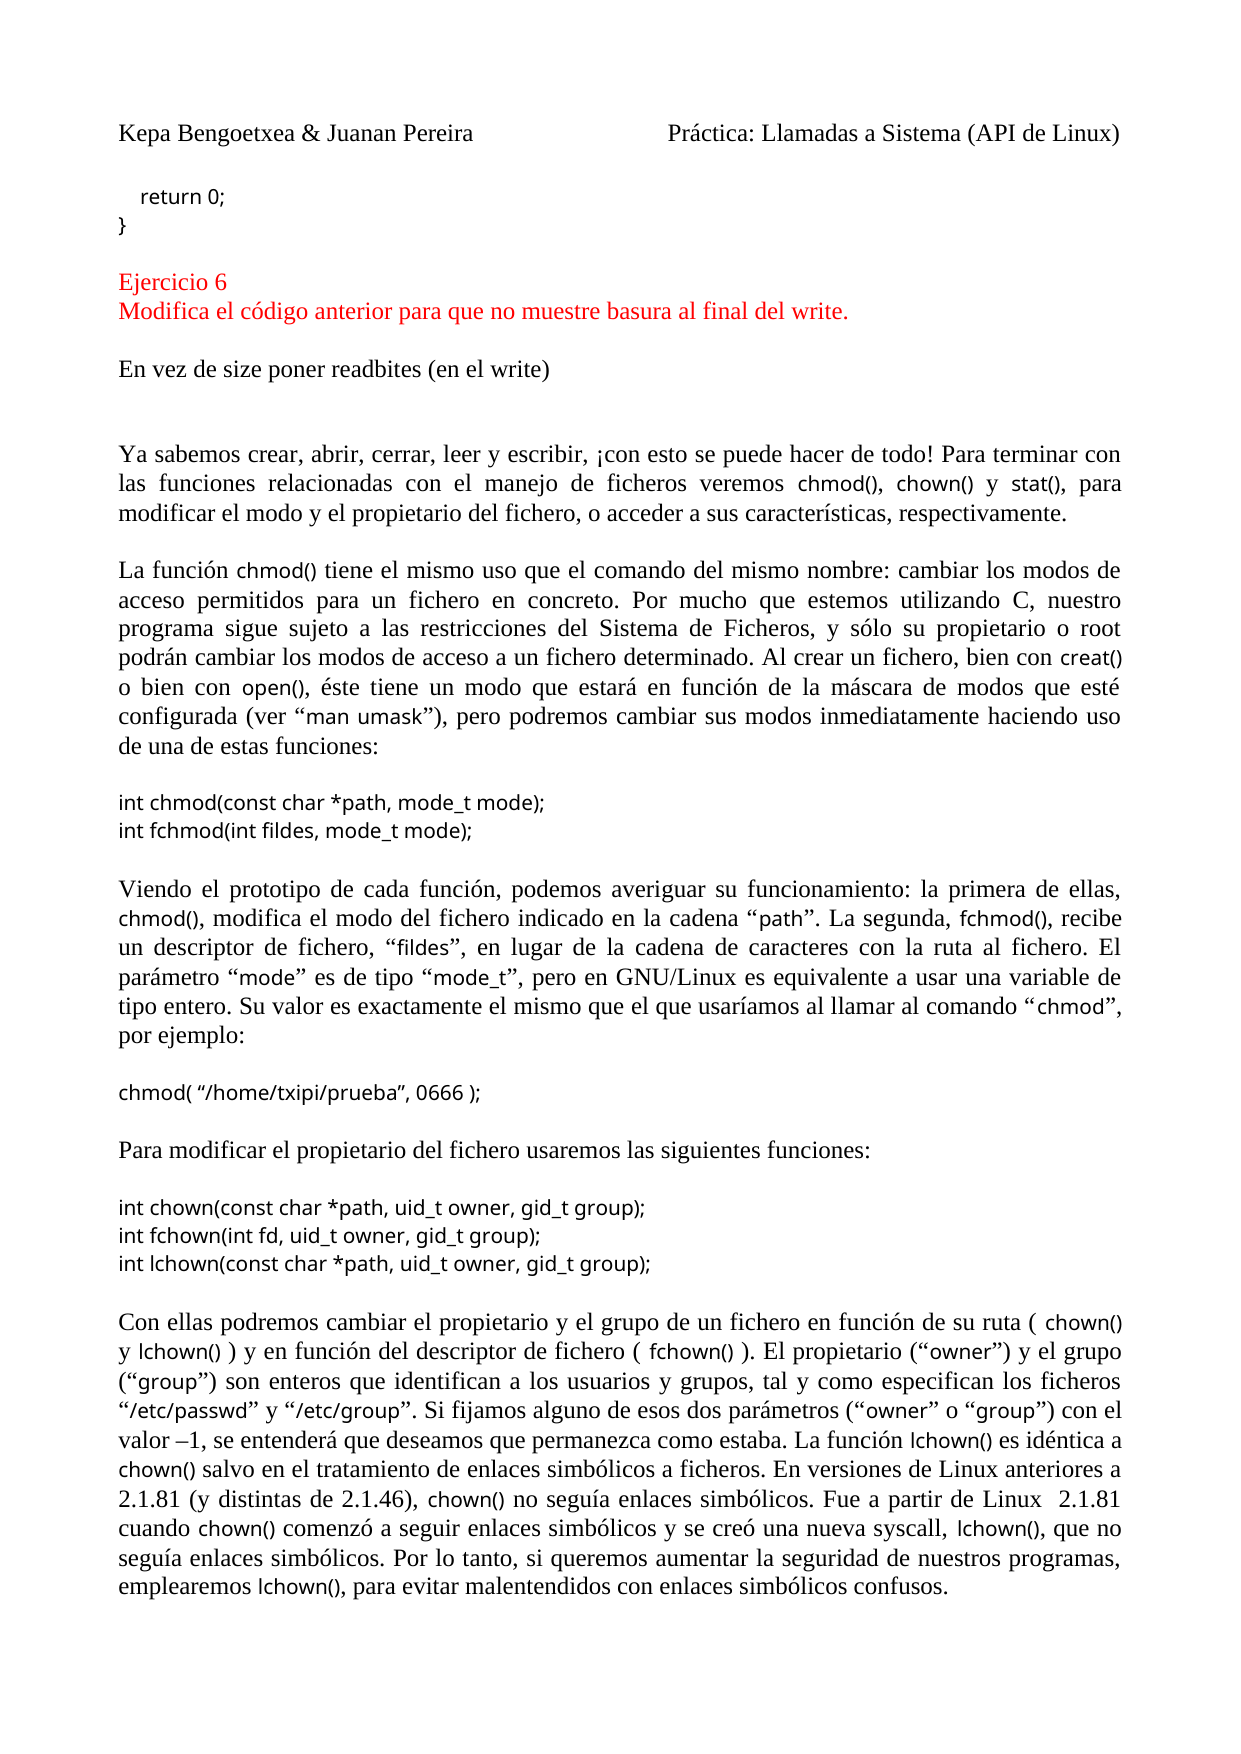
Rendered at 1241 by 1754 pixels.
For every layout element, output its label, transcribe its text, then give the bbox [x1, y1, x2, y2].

text int lchown(const char *path, uid_t owner, gid_t group); [118, 1249, 1122, 1278]
text int chown(const char *path, uid_t owner, gid_t group); [118, 1193, 1122, 1221]
text Ya sabemos crear, abrir, cerrar, leer y escribir, ¡con esto se puede hacer de todo! Para terminar con las funciones relacionadas con el manejo de ficheros veremos chmod(), chown() y stat(), para modificar el modo y el propietario del fichero, o acceder a sus características, respectivamente. [118, 439, 1122, 527]
text La función chmod() tiene el mismo uso que el comando del mismo nombre: cambiar los modos de acceso permitidos para un fichero en concreto. Por mucho que estemos utilizando C, nuestro programa sigue sujeto a las restricciones del Sistema de Ficheros, y sólo su propietario o root podrán cambiar los modos de acceso a un fichero determinado. Al crear un fichero, bien con creat() o bien con open(), éste tiene un modo que estará en función de la máscara de modos que esté configurada (ver “man umask”), pero podremos cambiar sus modos inmediatamente haciendo uso de una de estas funciones: [118, 555, 1122, 759]
text Viendo el prototipo de cada función, podemos averiguar su funcionamiento: la primera de ellas, chmod(), modifica el modo del fichero indicado en la cadena “path”. La segunda, fchmod(), recibe un descriptor de fichero, “fildes”, en lugar de la cadena de caracteres con la ruta al fichero. El parámetro “mode” es de tipo “mode_t”, pero en GNU/Linux es equivalente a usar una variable de tipo entero. Su valor es exactamente el mismo que el que usaríamos al llamar al comando “chmod”, por ejemplo: [118, 874, 1122, 1049]
text } [118, 211, 1122, 239]
text Modifica el código anterior para que no muestre basura al final del write. [118, 296, 1122, 325]
text int chmod(const char *path, mode_t mode); [118, 788, 1122, 817]
text int fchown(int fd, uid_t owner, gid_t group); [118, 1221, 1122, 1249]
text chmod( “/home/txipi/prueba”, 0666 ); [118, 1078, 1122, 1106]
text Ejercicio 6 [118, 267, 1122, 296]
text Para modificar el propietario del fichero usaremos las siguientes funciones: [118, 1135, 1122, 1164]
text return 0; [118, 182, 1122, 211]
text int fchmod(int fildes, mode_t mode); [118, 817, 1122, 845]
text Con ellas podremos cambiar el propietario y el grupo de un fichero en función de su ruta ( chown() y lchown() ) y en función del descriptor de fichero ( fchown() ). El propietario (“owner”) y el grupo (“group”) son enteros que identifican a los usuarios y grupos, tal y como especifican los ficheros “/etc/passwd” y “/etc/group”. Si fijamos alguno de esos dos parámetros (“owner” o “group”) con el valor –1, se entenderá que deseamos que permanezca como estaba. La función lchown() es idéntica a chown() salvo en el tratamiento de enlaces simbólicos a ficheros. En versiones de Linux anteriores a 2.1.81 (y distintas de 2.1.46), chown() no seguía enlaces simbólicos. Fue a partir de Linux 2.1.81 cuando chown() comenzó a seguir enlaces simbólicos y se creó una nueva syscall, lchown(), que no seguía enlaces simbólicos. Por lo tanto, si queremos aumentar la seguridad de nuestros programas, emplearemos lchown(), para evitar malentendidos con enlaces simbólicos confusos. [118, 1307, 1122, 1601]
table_header En vez de size poner readbites (en el write) [118, 354, 1122, 382]
